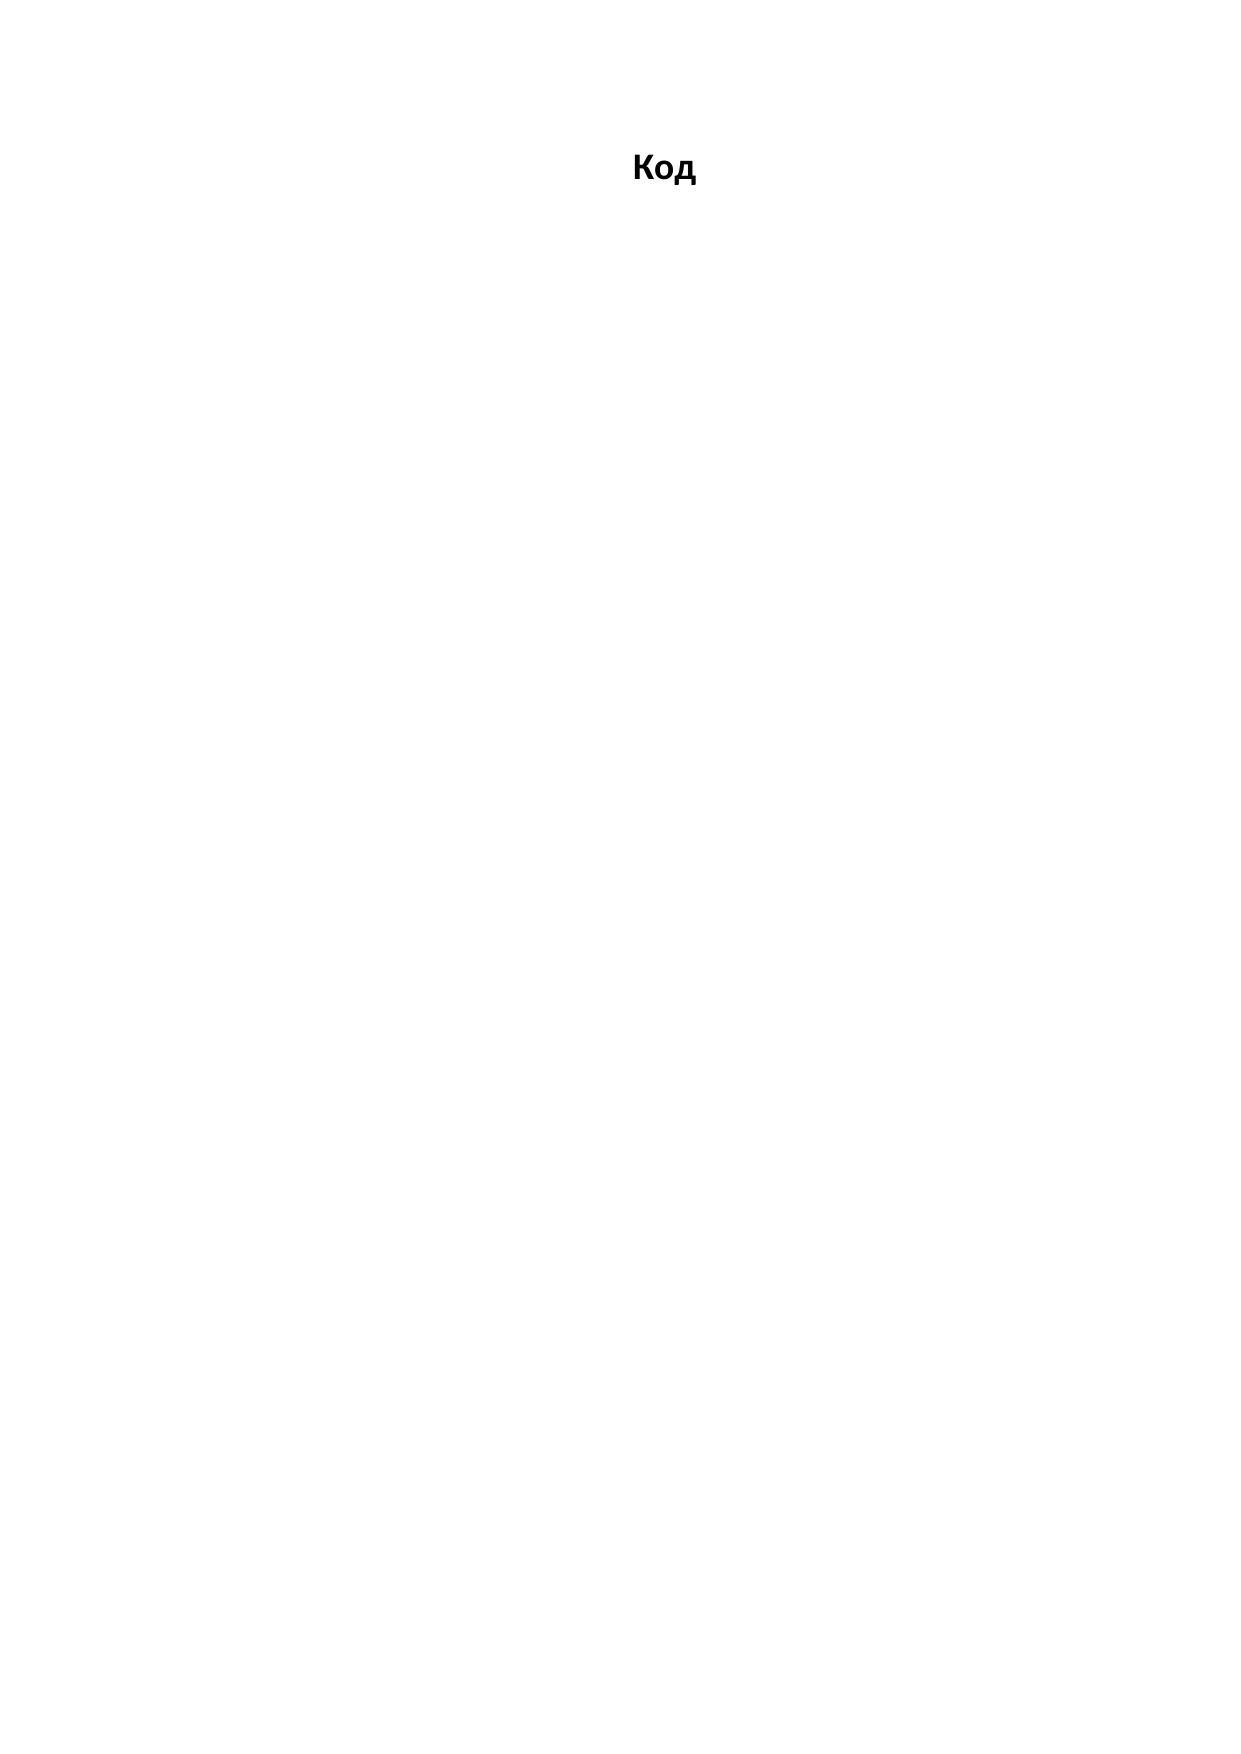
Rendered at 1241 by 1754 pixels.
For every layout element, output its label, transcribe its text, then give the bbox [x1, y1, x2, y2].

subtitle Код [177, 143, 1152, 189]
